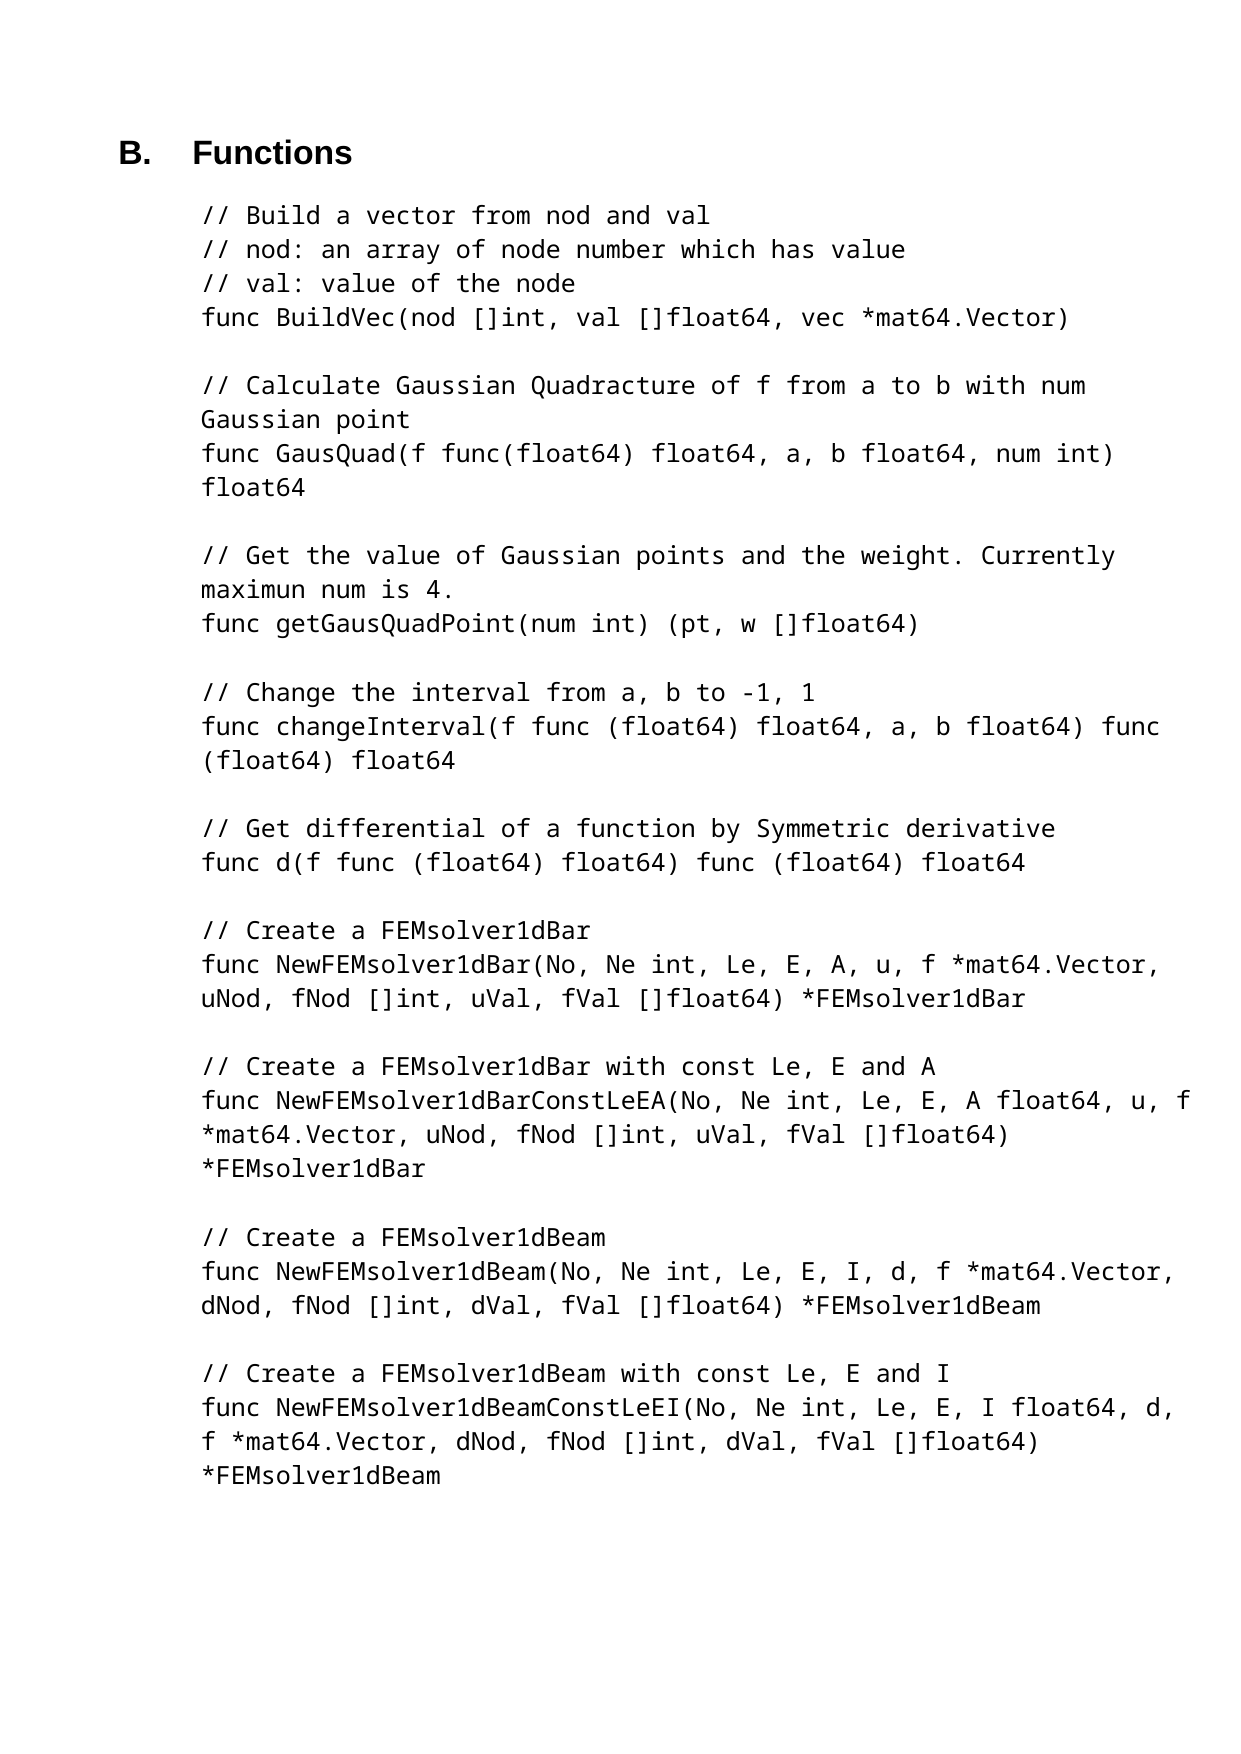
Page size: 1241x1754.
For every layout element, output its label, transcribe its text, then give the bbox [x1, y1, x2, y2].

text // Get differential of a function by Symmetric derivative [201, 810, 1191, 844]
text // Create a FEMsolver1dBeam with const Le, E and I [201, 1355, 1191, 1389]
text // Build a vector from nod and val [201, 197, 1191, 231]
text // val: value of the node [201, 265, 1191, 299]
text func GausQuad(f func(float64) float64, a, b float64, num int) float64 [201, 436, 1191, 504]
text // Calculate Gaussian Quadracture of f from a to b with num Gaussian point [201, 368, 1191, 436]
text func getGausQuadPoint(num int) (pt, w []float64) [201, 606, 1191, 640]
text func NewFEMsolver1dBeamConstLeEI(No, Ne int, Le, E, I float64, d, f *mat64.Vector, dNod, fNod []int, dVal, fVal []float64) *FEMsolver1dBeam [201, 1389, 1191, 1492]
text // Create a FEMsolver1dBeam [201, 1219, 1191, 1253]
text func NewFEMsolver1dBar(No, Ne int, Le, E, A, u, f *mat64.Vector, uNod, fNod []int, uVal, fVal []float64) *FEMsolver1dBar [201, 947, 1191, 1015]
text func NewFEMsolver1dBeam(No, Ne int, Le, E, I, d, f *mat64.Vector, dNod, fNod []int, dVal, fVal []float64) *FEMsolver1dBeam [201, 1253, 1191, 1321]
text func d(f func (float64) float64) func (float64) float64 [201, 844, 1191, 878]
text // Change the interval from a, b to -1, 1 [201, 674, 1191, 708]
text func changeInterval(f func (float64) float64, a, b float64) func (float64) float64 [201, 708, 1191, 776]
text // Get the value of Gaussian points and the weight. Currently maximun num is 4. [201, 538, 1191, 606]
text func BuildVec(nod []int, val []float64, vec *mat64.Vector) [201, 299, 1191, 333]
text // nod: an array of node number which has value [201, 231, 1191, 265]
text // Create a FEMsolver1dBar [201, 913, 1191, 947]
subtitle Functions [118, 133, 1122, 171]
text func NewFEMsolver1dBarConstLeEA(No, Ne int, Le, E, A float64, u, f *mat64.Vector, uNod, fNod []int, uVal, fVal []float64) *FEMsolver1dBar [201, 1083, 1191, 1185]
text // Create a FEMsolver1dBar with const Le, E and A [201, 1049, 1191, 1083]
